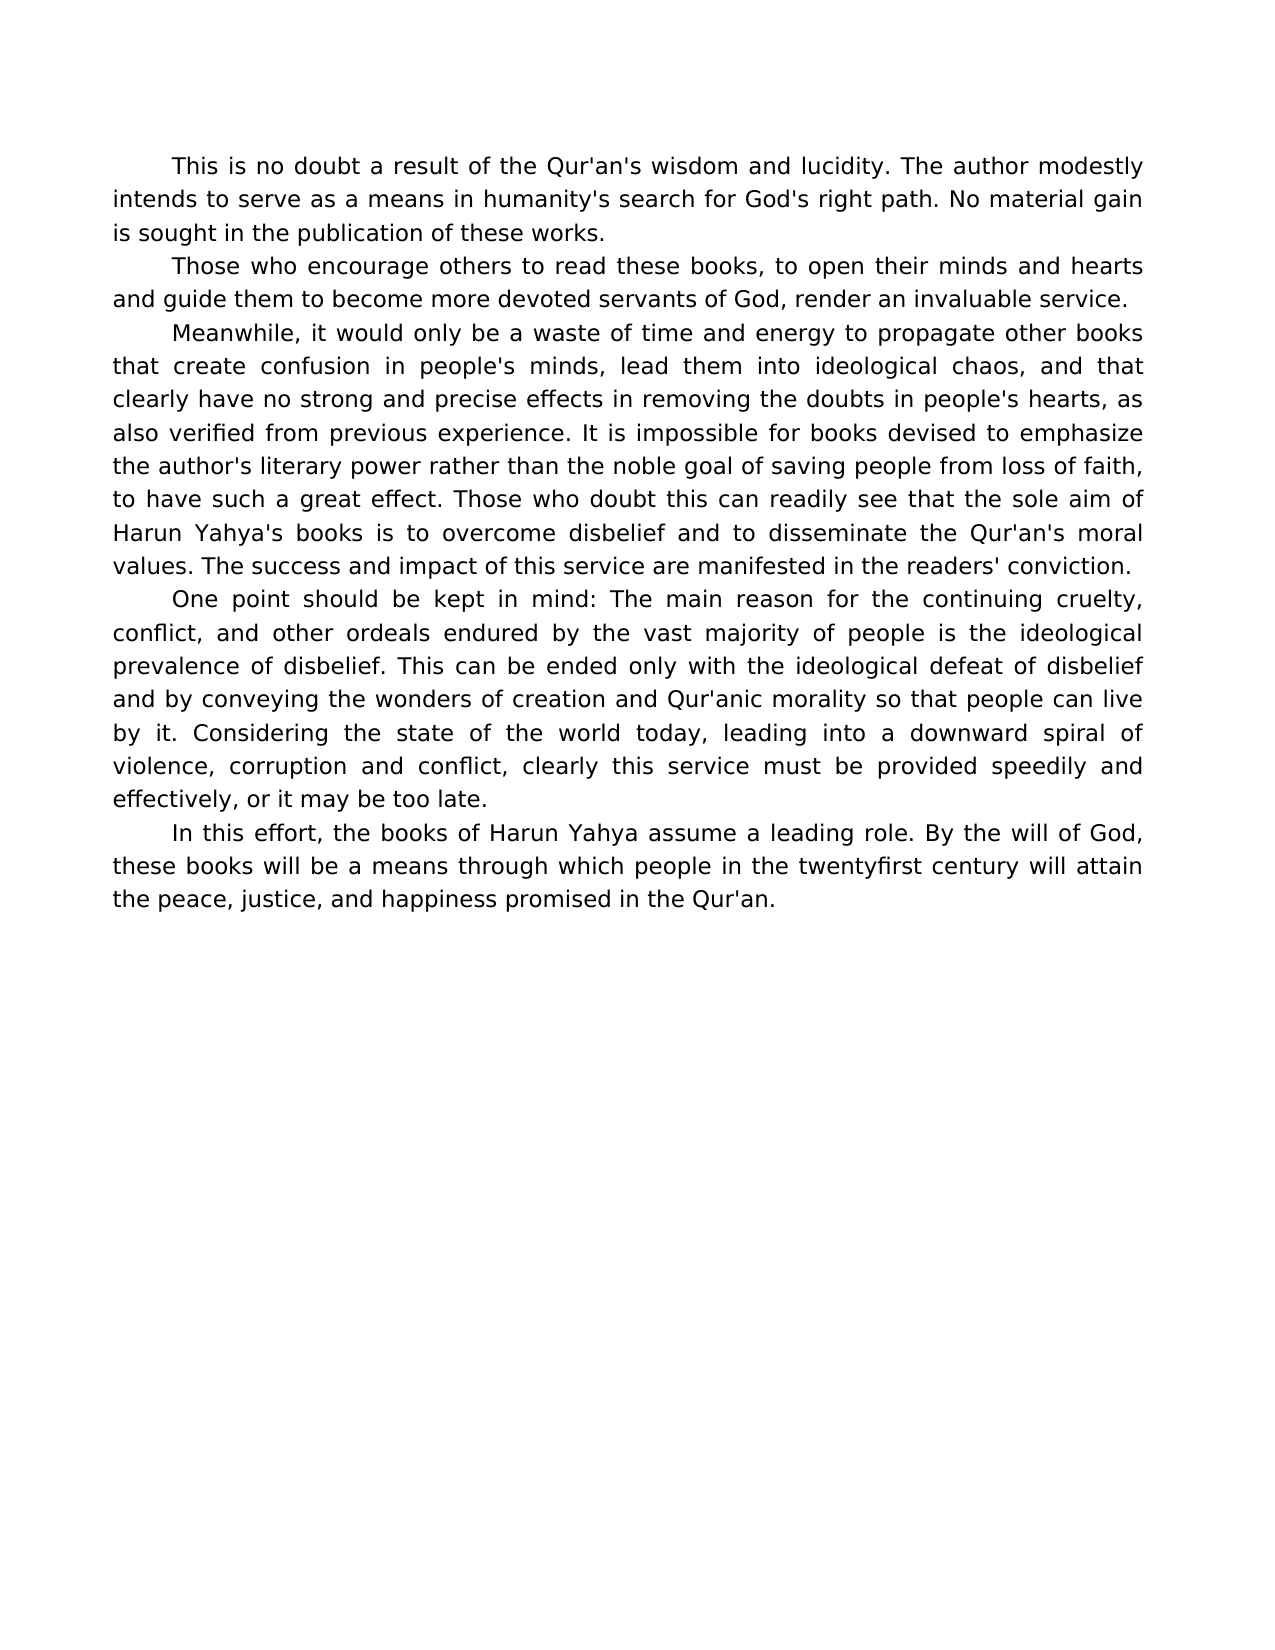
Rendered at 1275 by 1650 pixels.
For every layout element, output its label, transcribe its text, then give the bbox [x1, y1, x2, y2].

text One point should be kept in mind: The main reason for the continuing cruelty, conflict, and other ordeals endured by the vast majority of people is the ideological prevalence of disbelief. This can be ended only with the ideological defeat of disbelief and by conveying the wonders of creation and Qur'anic morality so that people can live by it. Considering the state of the world today, leading into a downward spiral of violence, corruption and conflict, clearly this service must be provided speedily and effectively, or it may be too late. [112, 581, 1145, 814]
text In this effort, the books of Harun Yahya assume a leading role. By the will of God, these books will be a means through which people in the twentyfirst century will attain the peace, justice, and happiness promised in the Qur'an. [112, 814, 1145, 914]
text Those who encourage others to read these books, to open their minds and hearts and guide them to become more devoted servants of God, render an invaluable service. [112, 248, 1145, 314]
text Meanwhile, it would only be a waste of time and energy to propagate other books that create confusion in people's minds, lead them into ideological chaos, and that clearly have no strong and precise effects in removing the doubts in people's hearts, as also verified from previous experience. It is impossible for books devised to emphasize the author's literary power rather than the noble goal of saving people from loss of faith, to have such a great effect. Those who doubt this can readily see that the sole aim of Harun Yahya's books is to overcome disbelief and to disseminate the Qur'an's moral values. The success and impact of this service are manifested in the readers' conviction. [112, 314, 1145, 581]
text This is no doubt a result of the Qur'an's wisdom and lucidity. The author modestly intends to serve as a means in humanity's search for God's right path. No material gain is sought in the publication of these works. [112, 148, 1145, 248]
